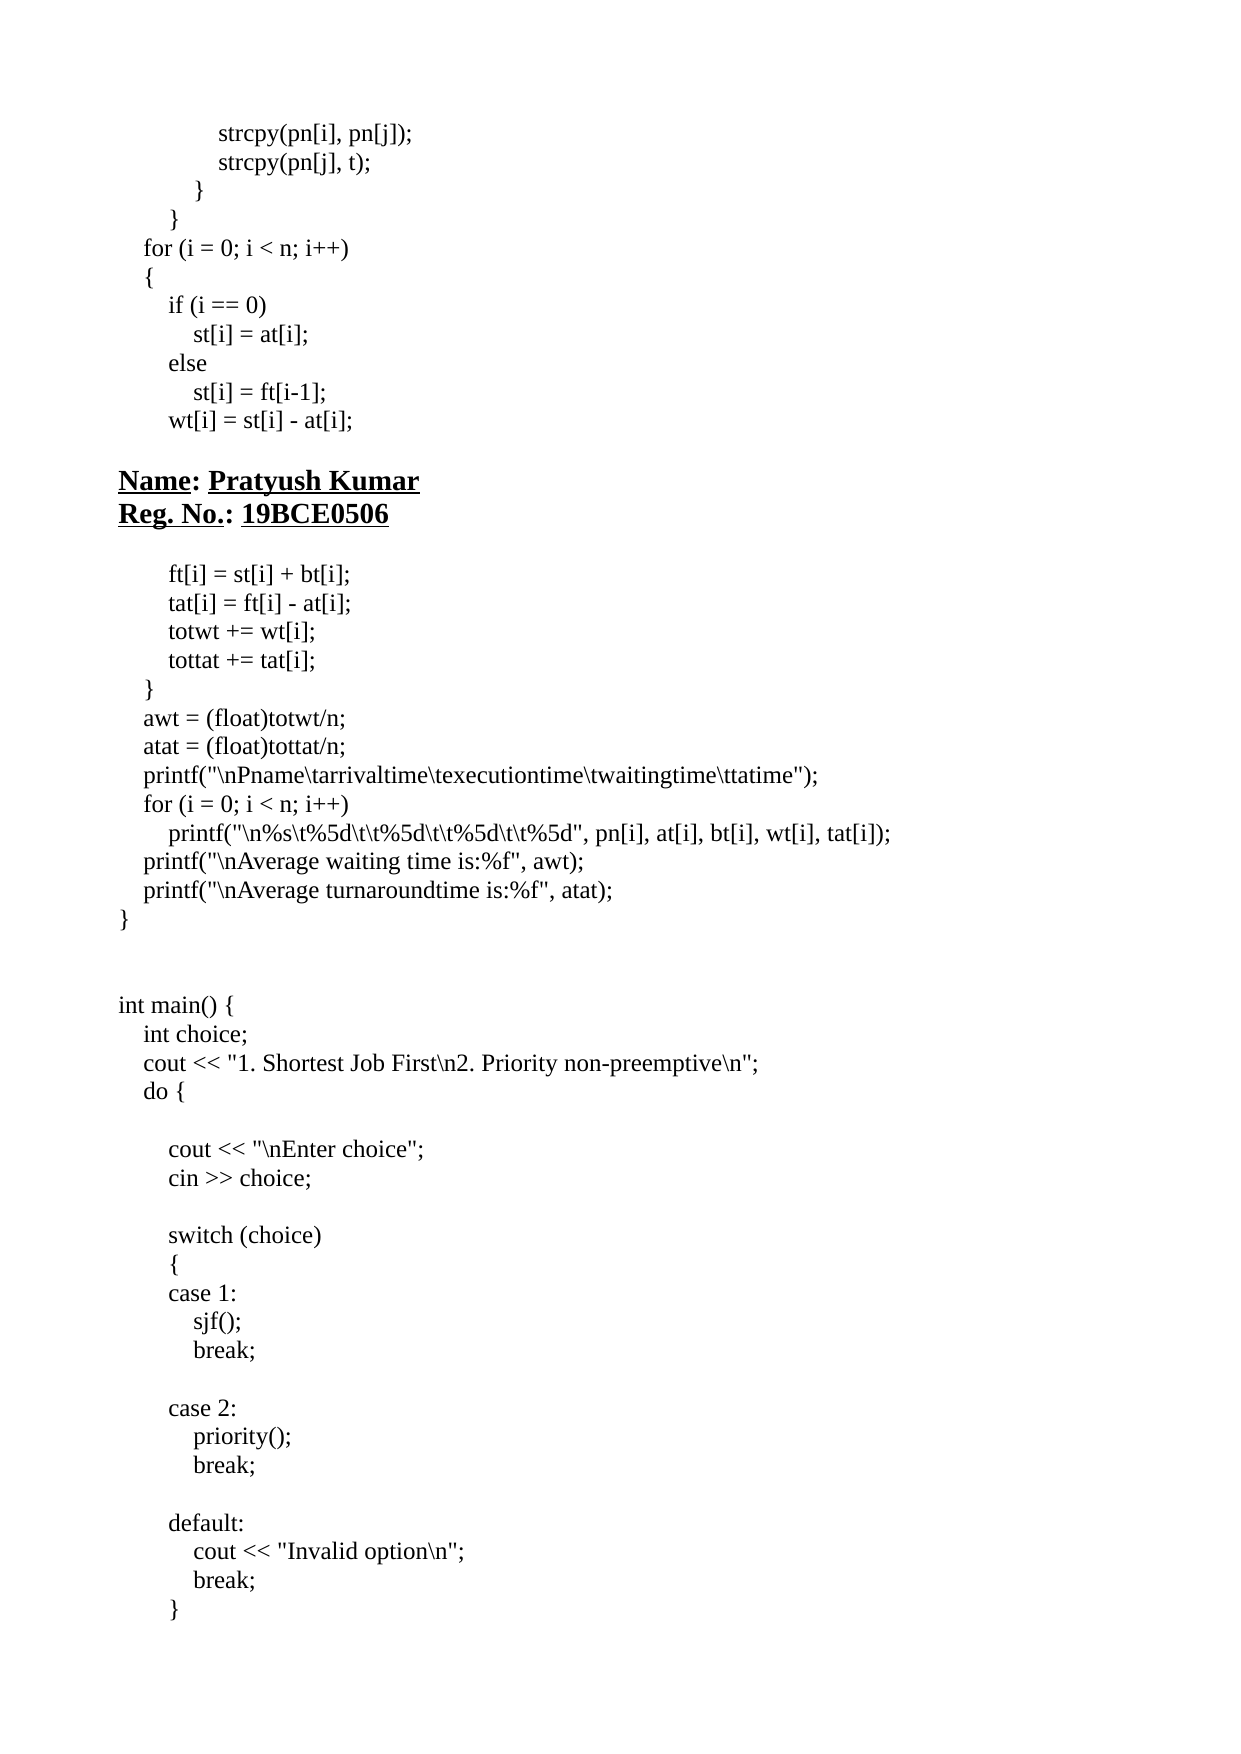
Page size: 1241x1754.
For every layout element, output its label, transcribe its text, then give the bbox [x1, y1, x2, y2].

text } [118, 204, 1122, 233]
text { [118, 262, 1122, 291]
text case 1: [118, 1278, 1122, 1306]
text } [118, 674, 1122, 703]
text cout << "1. Shortest Job First\n2. Priority non-preemptive\n"; [118, 1048, 1122, 1076]
text wt[i] = st[i] - at[i]; [118, 406, 1122, 434]
text break; [118, 1565, 1122, 1594]
text for (i = 0; i < n; i++) [118, 789, 1122, 818]
text ft[i] = st[i] + bt[i]; [118, 559, 1122, 588]
text if (i == 0) [118, 291, 1122, 319]
text totwt += wt[i]; [118, 616, 1122, 645]
text } [118, 176, 1122, 204]
text printf("\nAverage waiting time is:%f", awt); [118, 846, 1122, 875]
text strcpy(pn[i], pn[j]); [118, 118, 1122, 147]
text } [118, 1594, 1122, 1623]
text } [118, 904, 1122, 933]
text break; [118, 1335, 1122, 1364]
text cout << "\nEnter choice"; [118, 1134, 1122, 1163]
text st[i] = at[i]; [118, 319, 1122, 348]
text printf("\nPname\tarrivaltime\texecutiontime\twaitingtime\ttatime"); [118, 760, 1122, 789]
text printf("\n%s\t%5d\t\t%5d\t\t%5d\t\t%5d", pn[i], at[i], bt[i], wt[i], tat[i]); [118, 818, 1122, 846]
text strcpy(pn[j], t); [118, 147, 1122, 176]
text int main() { [118, 990, 1122, 1019]
text { [118, 1249, 1122, 1278]
text switch (choice) [118, 1220, 1122, 1249]
text awt = (float)totwt/n; [118, 703, 1122, 731]
text printf("\nAverage turnaroundtime is:%f", atat); [118, 875, 1122, 904]
text Name: Pratyush Kumar [118, 463, 1122, 497]
text else [118, 348, 1122, 377]
text int choice; [118, 1019, 1122, 1048]
text tottat += tat[i]; [118, 645, 1122, 674]
text case 2: [118, 1393, 1122, 1421]
text st[i] = ft[i-1]; [118, 377, 1122, 406]
text break; [118, 1450, 1122, 1479]
text default: [118, 1508, 1122, 1536]
text cout << "Invalid option\n"; [118, 1536, 1122, 1565]
text sjf(); [118, 1306, 1122, 1335]
text atat = (float)tottat/n; [118, 731, 1122, 760]
text do { [118, 1076, 1122, 1105]
text tat[i] = ft[i] - at[i]; [118, 588, 1122, 616]
text for (i = 0; i < n; i++) [118, 233, 1122, 262]
text cin >> choice; [118, 1163, 1122, 1191]
text Reg. No.: 19BCE0506 [118, 497, 1122, 530]
text priority(); [118, 1421, 1122, 1450]
